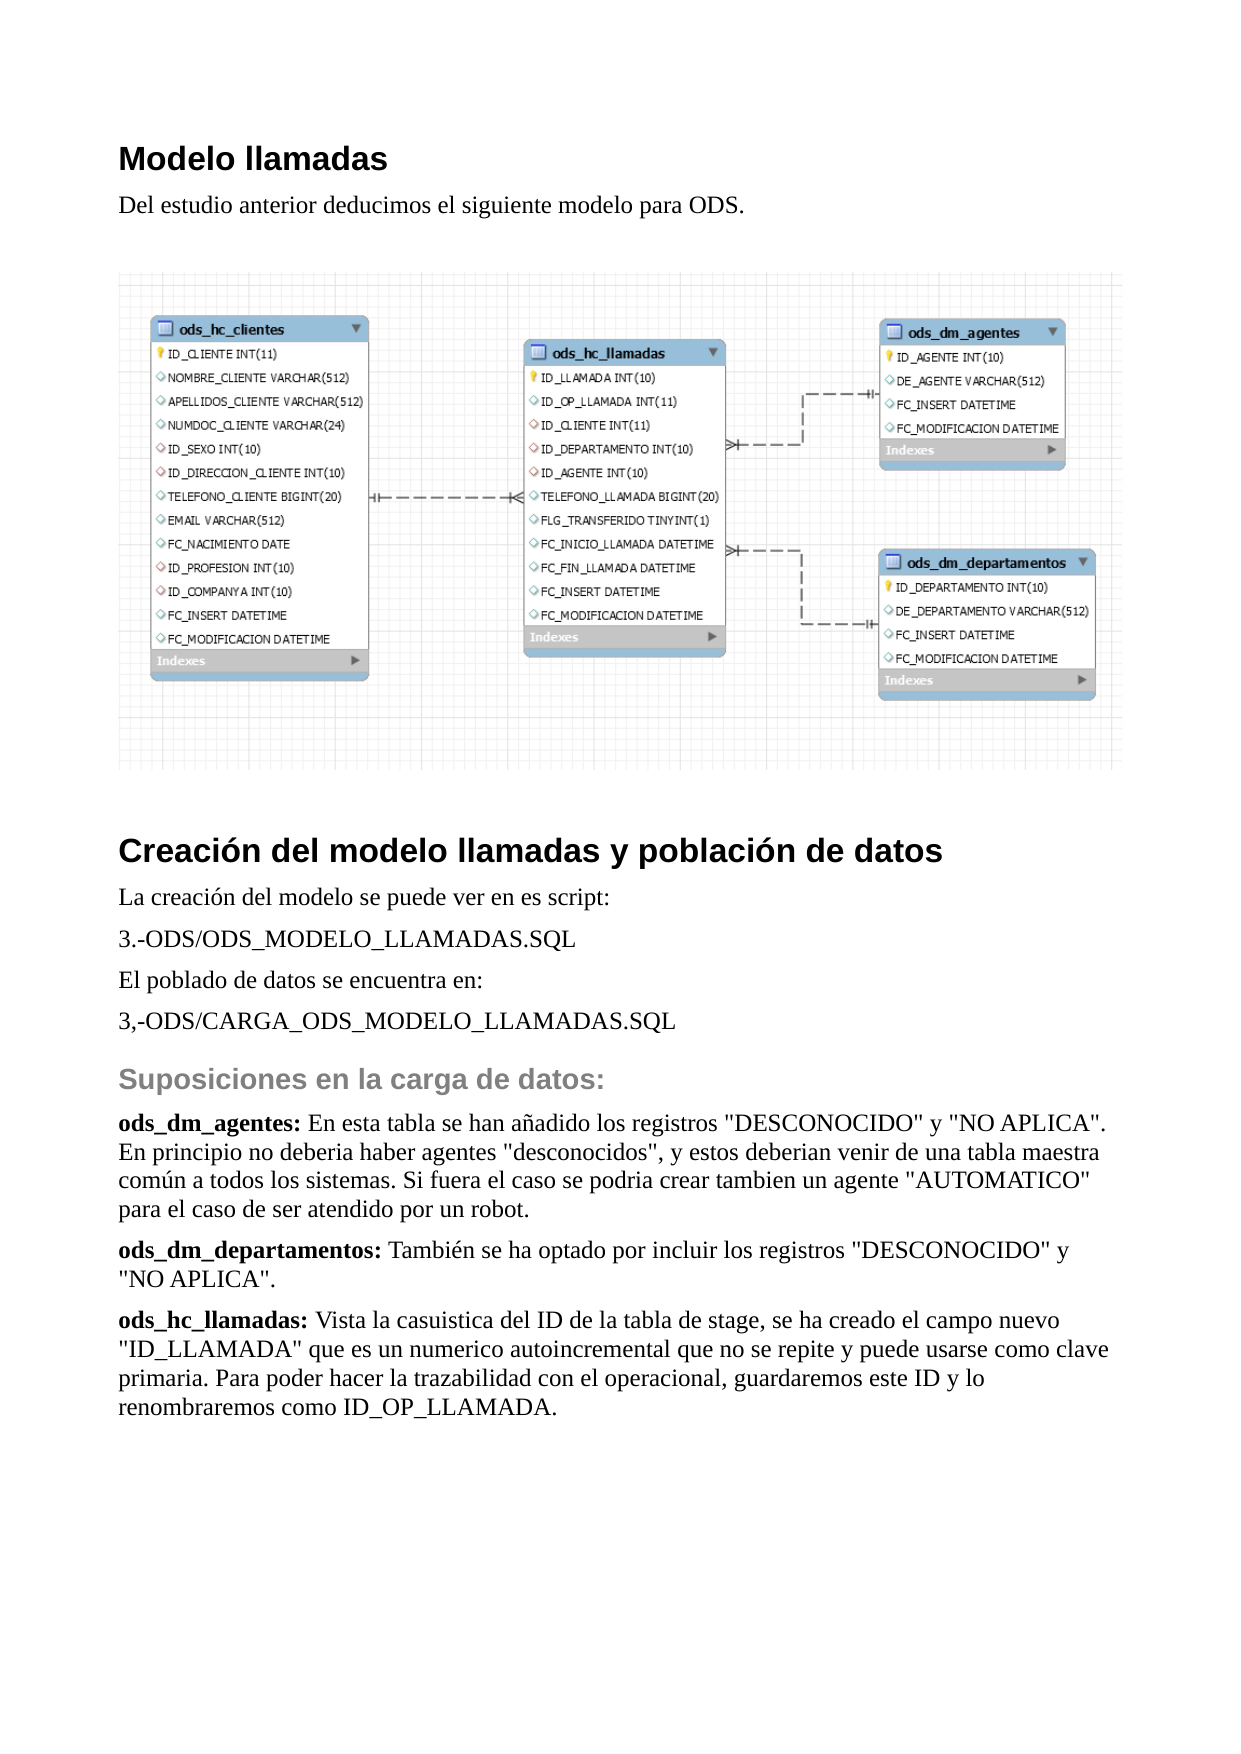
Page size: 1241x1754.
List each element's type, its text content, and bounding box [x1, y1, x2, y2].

text ods_dm_agentes: En esta tabla se han añadido los registros "DESCONOCIDO" y "NO APLICA". En principio no deberia haber agentes "desconocidos", y estos deberian venir de una tabla maestra común a todos los sistemas. Si fuera el caso se podria crear tambien un agente "AUTOMATICO" para el caso de ser atendido por un robot. [118, 1108, 1122, 1223]
text La creación del modelo se puede ver en es script: [118, 882, 1122, 911]
subtitle Modelo llamadas [118, 139, 1122, 178]
text ods_hc_llamadas: Vista la casuistica del ID de la tabla de stage, se ha creado el campo nuevo "ID_LLAMADA" que es un numerico autoincremental que no se repite y puede usarse como clave primaria. Para poder hacer la trazabilidad con el operacional, guardaremos este ID y lo renombraremos como ID_OP_LLAMADA. [118, 1306, 1122, 1421]
text Del estudio anterior deducimos el siguiente modelo para ODS. [118, 190, 1122, 219]
subtitle Suposiciones en la carga de datos: [118, 1062, 1122, 1096]
text ods_dm_departamentos: También se ha optado por incluir los registros "DESCONOCIDO" y "NO APLICA". [118, 1236, 1122, 1293]
text 3.-ODS/ODS_MODELO_LLAMADAS.SQL [118, 924, 1122, 952]
subtitle Creación del modelo llamadas y población de datos [118, 831, 1122, 870]
text 3,-ODS/CARGA_ODS_MODELO_LLAMADAS.SQL [118, 1006, 1122, 1035]
picture [118, 272, 1123, 770]
text El poblado de datos se encuentra en: [118, 965, 1122, 994]
